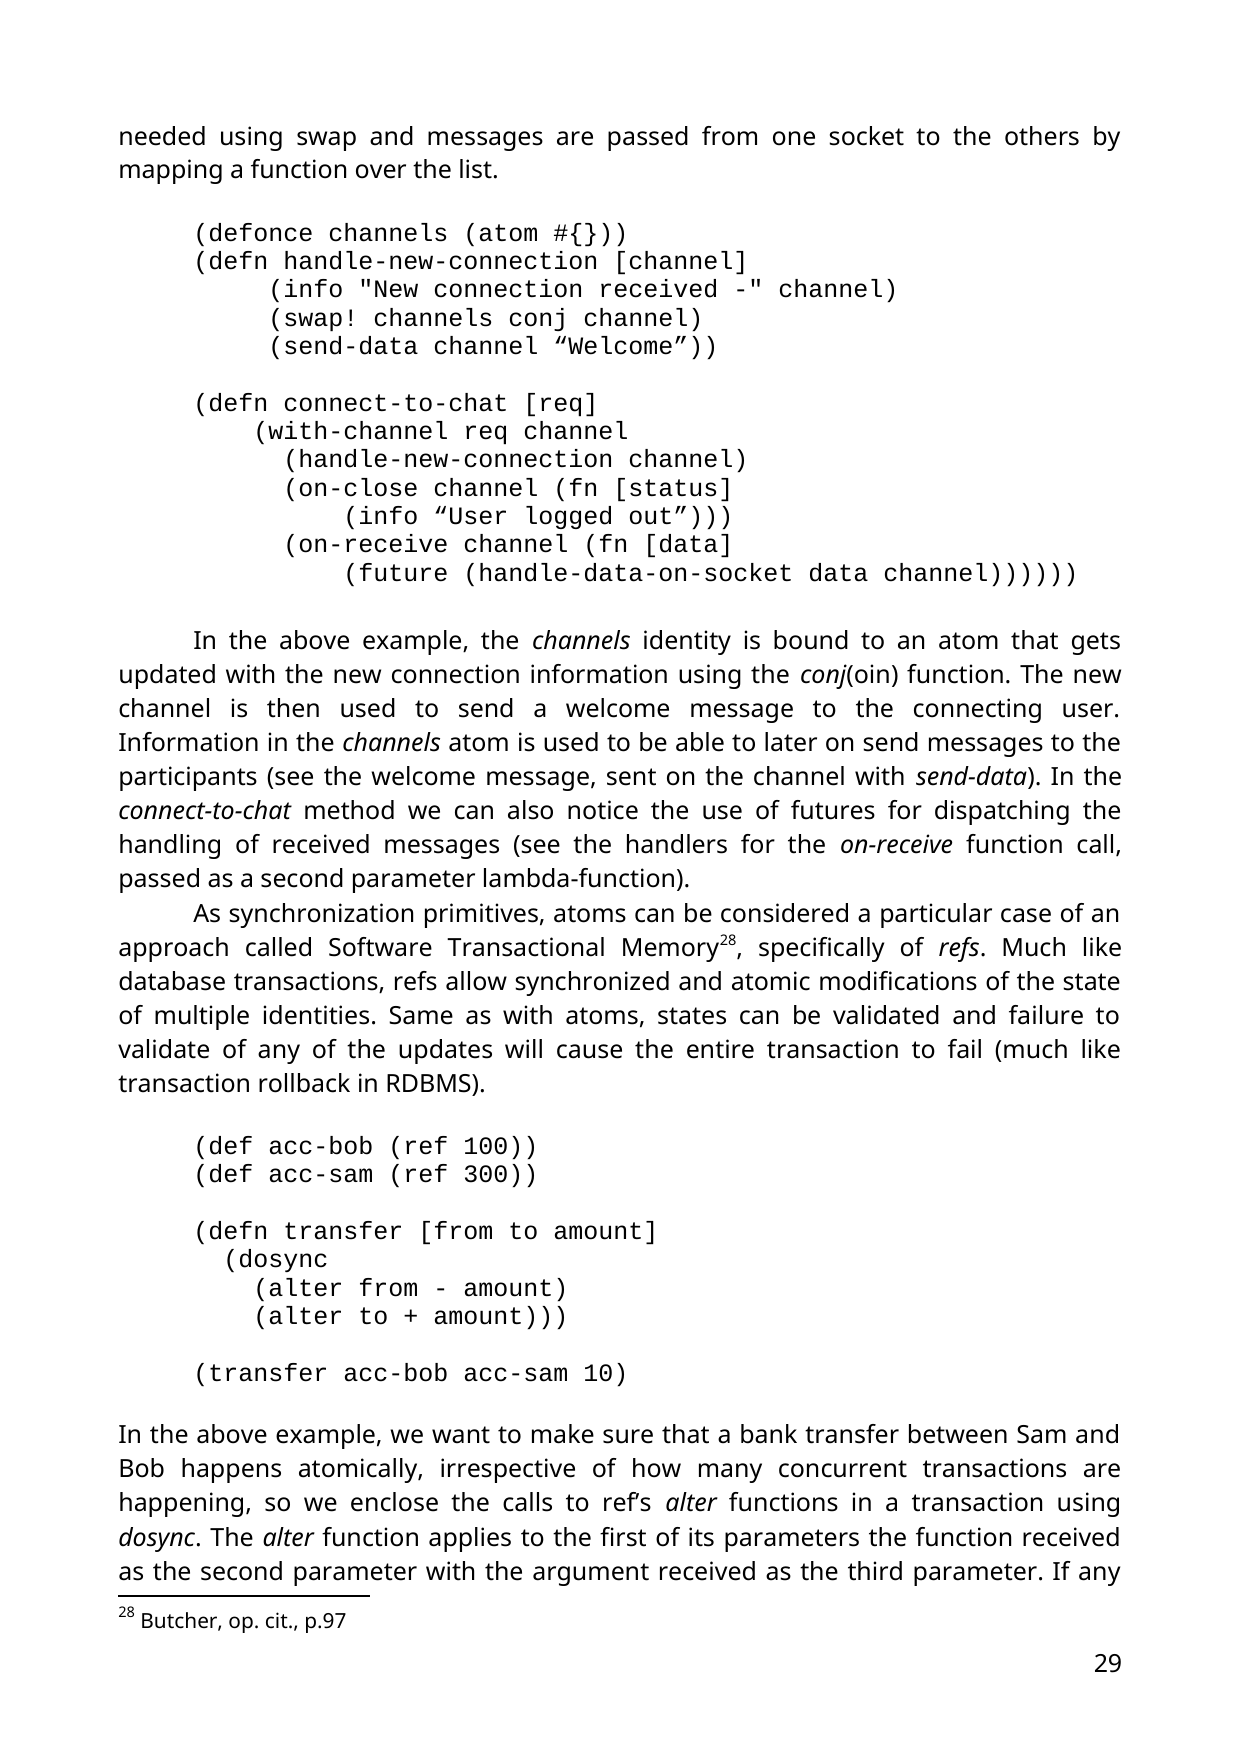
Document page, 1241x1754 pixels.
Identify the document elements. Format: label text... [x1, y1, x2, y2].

text (transfer acc-bob acc-sam 10) [193, 1360, 1122, 1389]
text (send-data channel “Welcome”)) [193, 334, 1122, 362]
text (on-close channel (fn [status] [193, 475, 1122, 504]
text (alter from - amount) [193, 1275, 1122, 1304]
text (info "New connection received -" channel) [193, 277, 1122, 305]
text In the above example, we want to make sure that a bank transfer between Sam and Bob happens atomically, irrespective of how many concurrent transactions are happening, so we enclose the calls to ref’s alter functions in a transaction using dosync. The alter function applies to the first of its parameters the function received as the second parameter with the argument received as the third parameter. If any [118, 1417, 1122, 1587]
text As synchronization primitives, atoms can be considered a particular case of an approach called Software Transactional Memory, specifically of refs. Much like database transactions, refs allow synchronized and atomic modifications of the state of multiple identities. Same as with atoms, states can be validated and failure to validate of any of the updates will cause the entire transaction to fail (much like transaction rollback in RDBMS). [118, 895, 1122, 1099]
text (handle-new-connection channel) [193, 447, 1122, 475]
text (swap! channels conj channel) [193, 305, 1122, 334]
text (defn connect-to-chat [req] [193, 390, 1122, 419]
text needed using swap and messages are passed from one socket to the others by mapping a function over the list. [118, 118, 1122, 186]
text (with-channel req channel [193, 419, 1122, 447]
text (dosync [193, 1247, 1122, 1275]
text (future (handle-data-on-socket data channel)))))) [193, 560, 1122, 589]
text (defn handle-new-connection [channel] [193, 249, 1122, 277]
text (on-receive channel (fn [data] [193, 532, 1122, 560]
text (defonce channels (atom #{})) [193, 220, 1122, 249]
text (def acc-sam (ref 300)) [193, 1162, 1122, 1190]
text In the above example, the channels identity is bound to an atom that gets updated with the new connection information using the conj(oin) function. The new channel is then used to send a welcome message to the connecting user. Information in the channels atom is used to be able to later on send messages to the participants (see the welcome message, sent on the channel with send-data). In the connect-to-chat method we can also notice the use of futures for dispatching the handling of received messages (see the handlers for the on-receive function call, passed as a second parameter lambda-function). [118, 623, 1122, 895]
text (alter to + amount))) [193, 1304, 1122, 1332]
text Butcher, op. cit., p.97 [118, 1602, 1122, 1636]
text (defn transfer [from to amount] [193, 1219, 1122, 1247]
text (info “User logged out”))) [193, 504, 1122, 532]
text (def acc-bob (ref 100)) [193, 1134, 1122, 1162]
